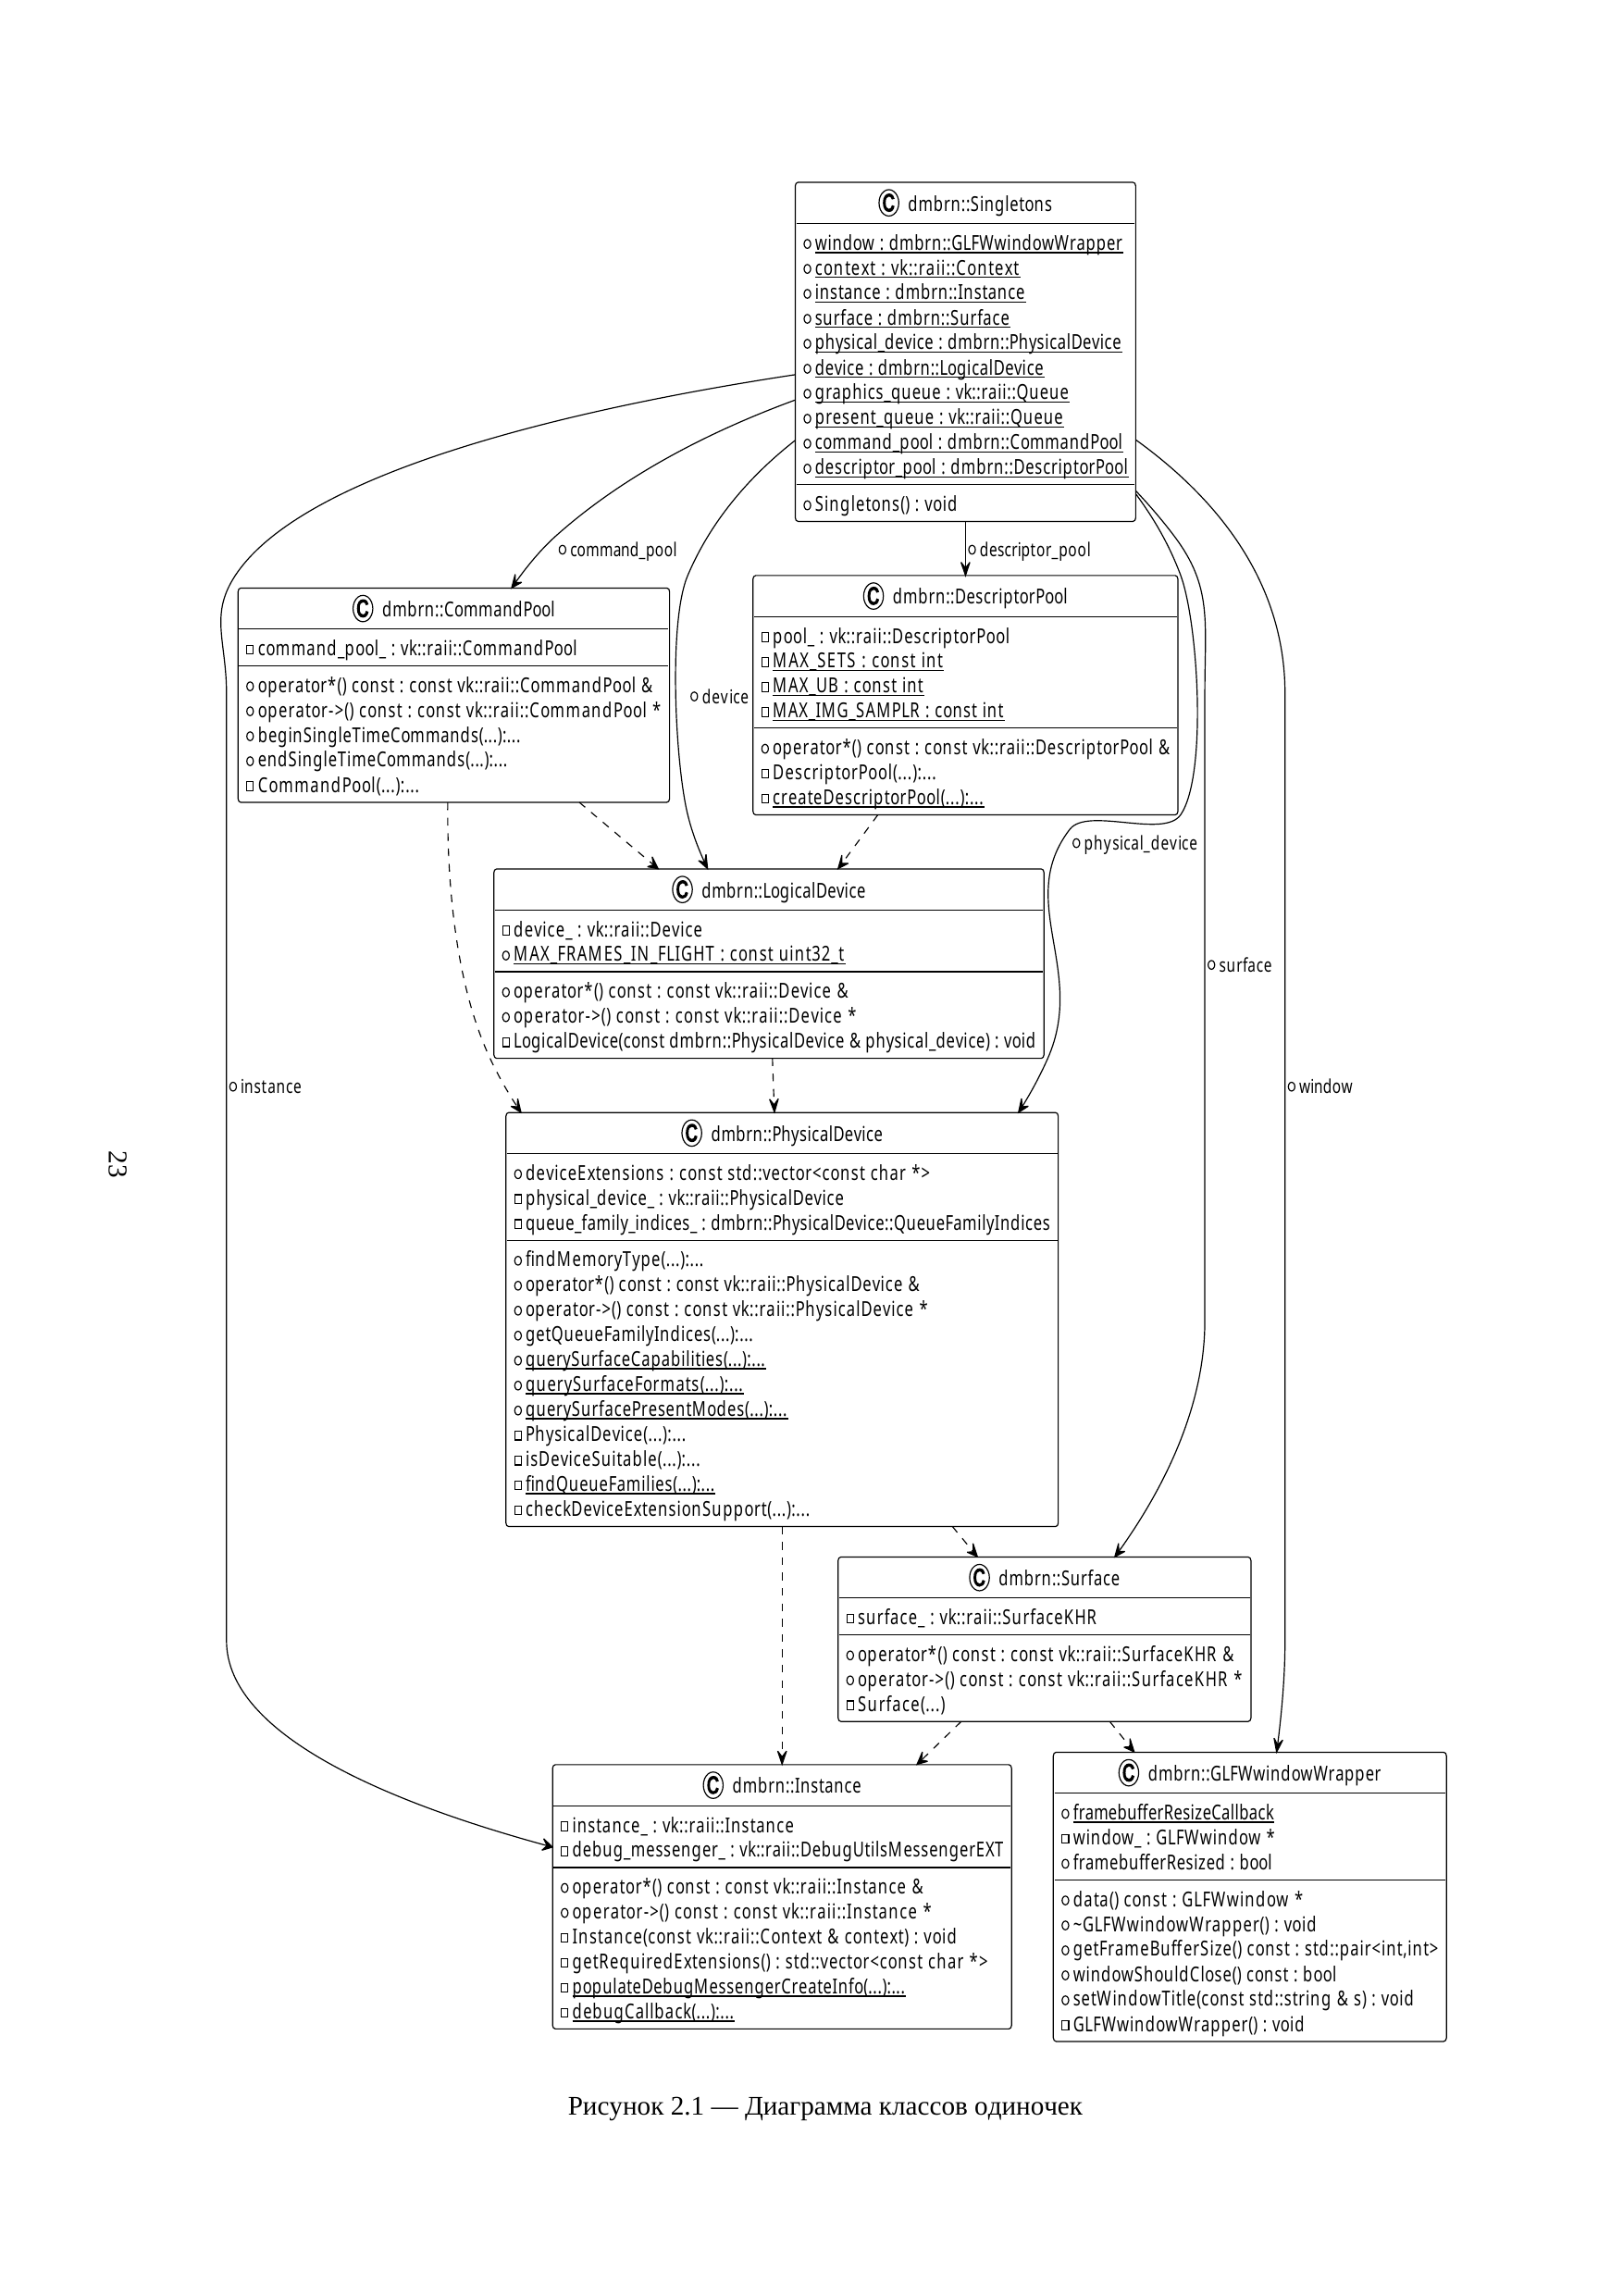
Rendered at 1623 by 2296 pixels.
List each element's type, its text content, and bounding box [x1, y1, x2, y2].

text Рисунок 2.1 — Диаграмма классов одиночек [196, 2090, 1454, 2121]
